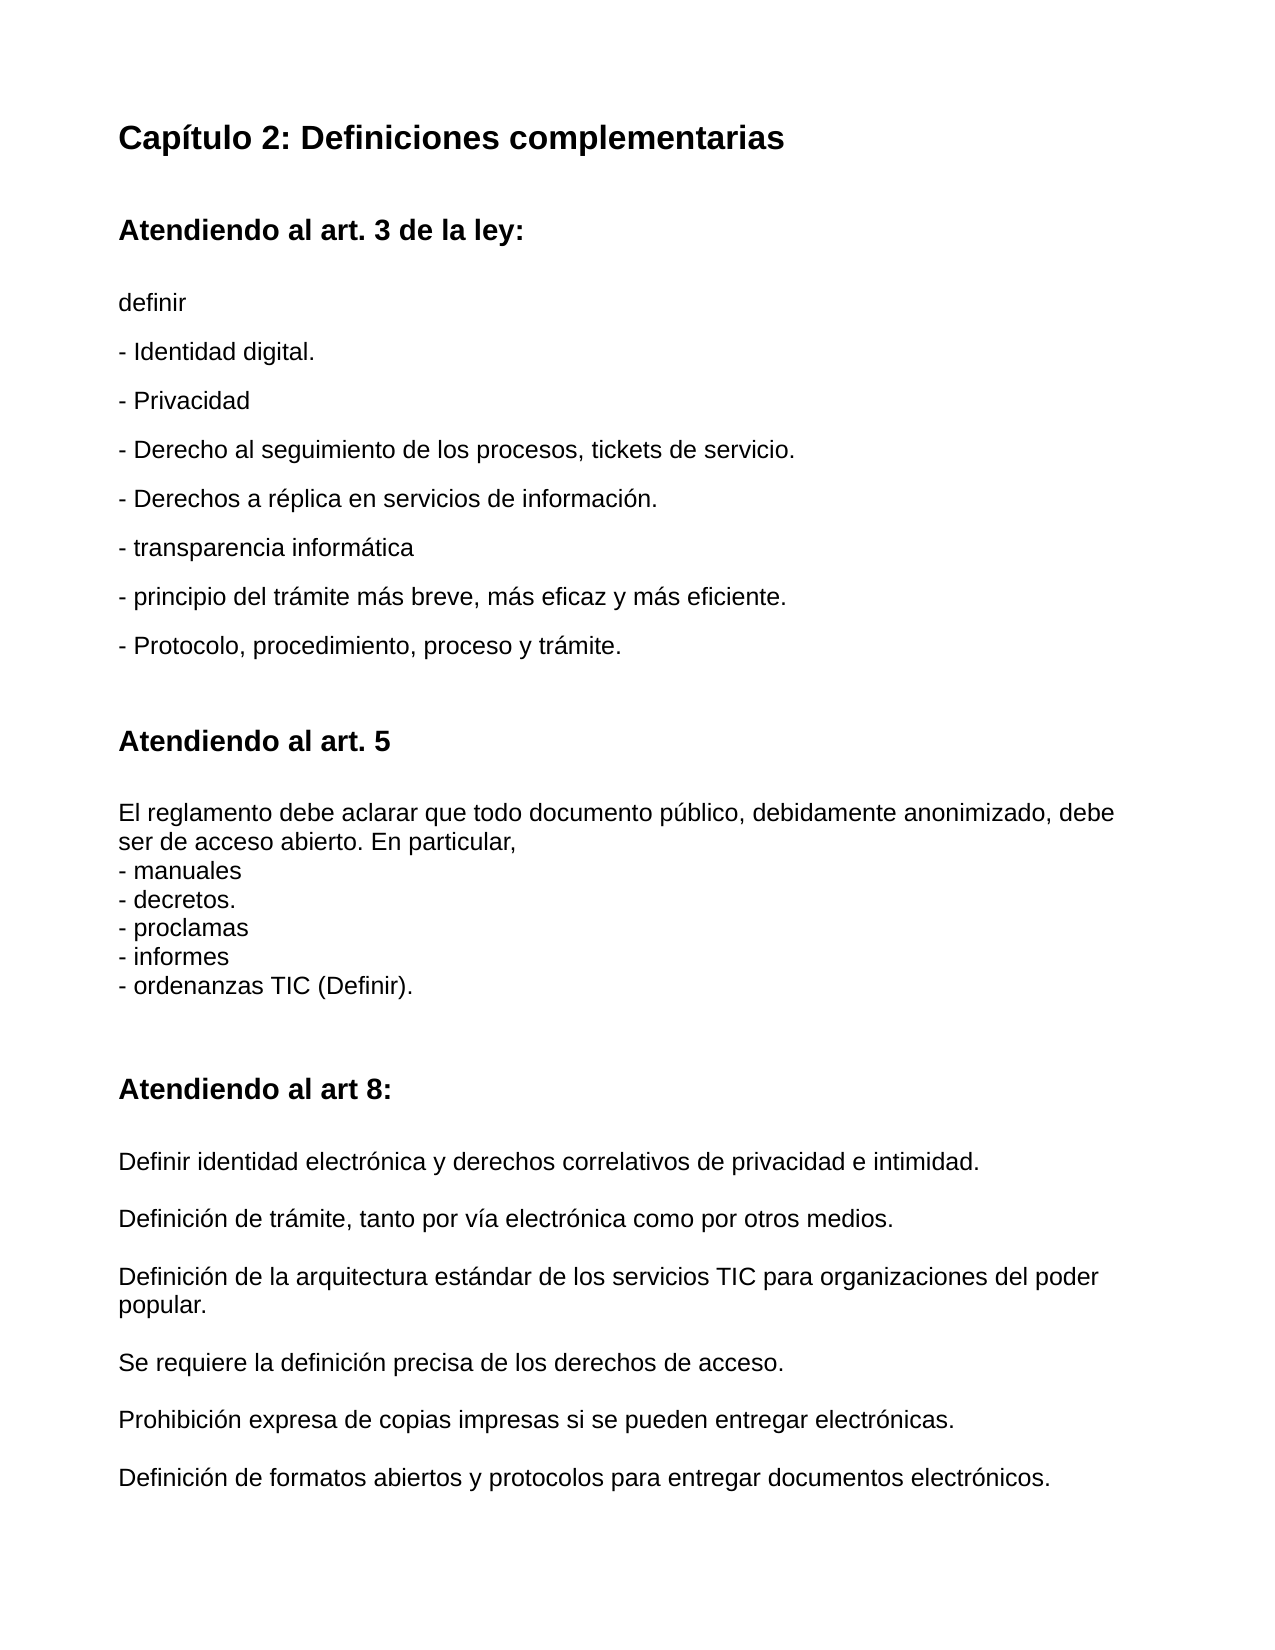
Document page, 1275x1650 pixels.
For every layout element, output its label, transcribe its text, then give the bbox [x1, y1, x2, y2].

text Prohibición expresa de copias impresas si se pueden entregar electrónicas. [118, 1406, 1157, 1434]
text El reglamento debe aclarar que todo documento público, debidamente anonimizado, debe ser de acceso abierto. En particular, [118, 798, 1157, 856]
subtitle Atendiendo al art 8: [118, 1072, 1157, 1106]
text - principio del trámite más breve, más eficaz y más eficiente. [118, 582, 1157, 611]
text - manuales [118, 856, 1157, 885]
text Definición de trámite, tanto por vía electrónica como por otros medios. [118, 1204, 1157, 1233]
subtitle Capítulo 2: Definiciones complementarias [118, 118, 1157, 157]
text definir [118, 288, 1157, 316]
subtitle Atendiendo al art. 5 [118, 723, 1157, 757]
subtitle Atendiendo al art. 3 de la ley: [118, 213, 1157, 246]
text - decretos. [118, 885, 1157, 913]
text - proclamas [118, 913, 1157, 942]
text - Protocolo, procedimiento, proceso y trámite. [118, 631, 1157, 660]
text Definir identidad electrónica y derechos correlativos de privacidad e intimidad. [118, 1147, 1157, 1176]
text - ordenanzas TIC (Definir). [118, 971, 1157, 1000]
text - informes [118, 942, 1157, 971]
text Definición de la arquitectura estándar de los servicios TIC para organizaciones del poder popular. [118, 1262, 1157, 1319]
text Se requiere la definición precisa de los derechos de acceso. [118, 1348, 1157, 1377]
text - transparencia informática [118, 533, 1157, 562]
text Definición de formatos abiertos y protocolos para entregar documentos electrónicos. [118, 1463, 1157, 1492]
text - Derecho al seguimiento de los procesos, tickets de servicio. [118, 435, 1157, 463]
text - Derechos a réplica en servicios de información. [118, 484, 1157, 513]
text - Privacidad [118, 386, 1157, 414]
text - Identidad digital. [118, 337, 1157, 365]
